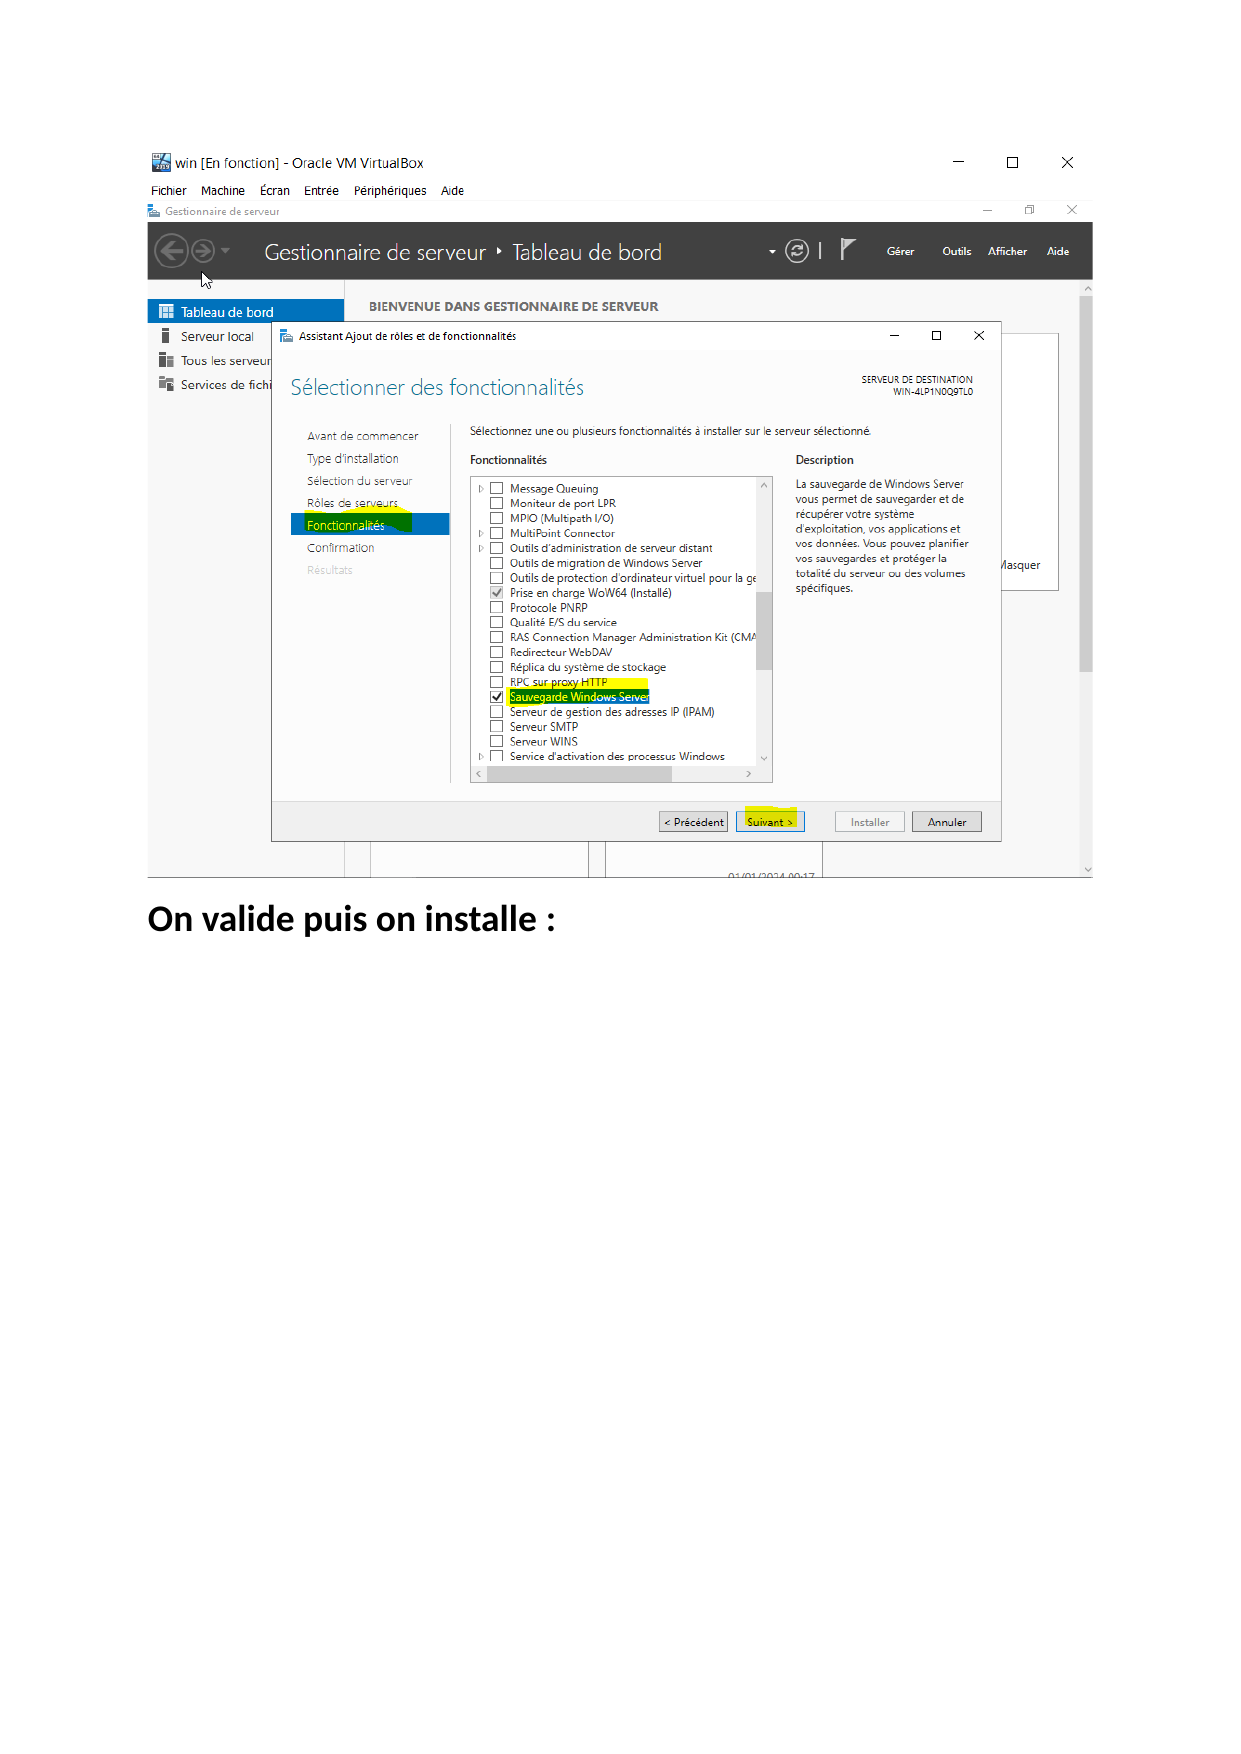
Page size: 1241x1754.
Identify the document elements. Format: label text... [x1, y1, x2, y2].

text On valide puis on installe : [148, 895, 1093, 941]
